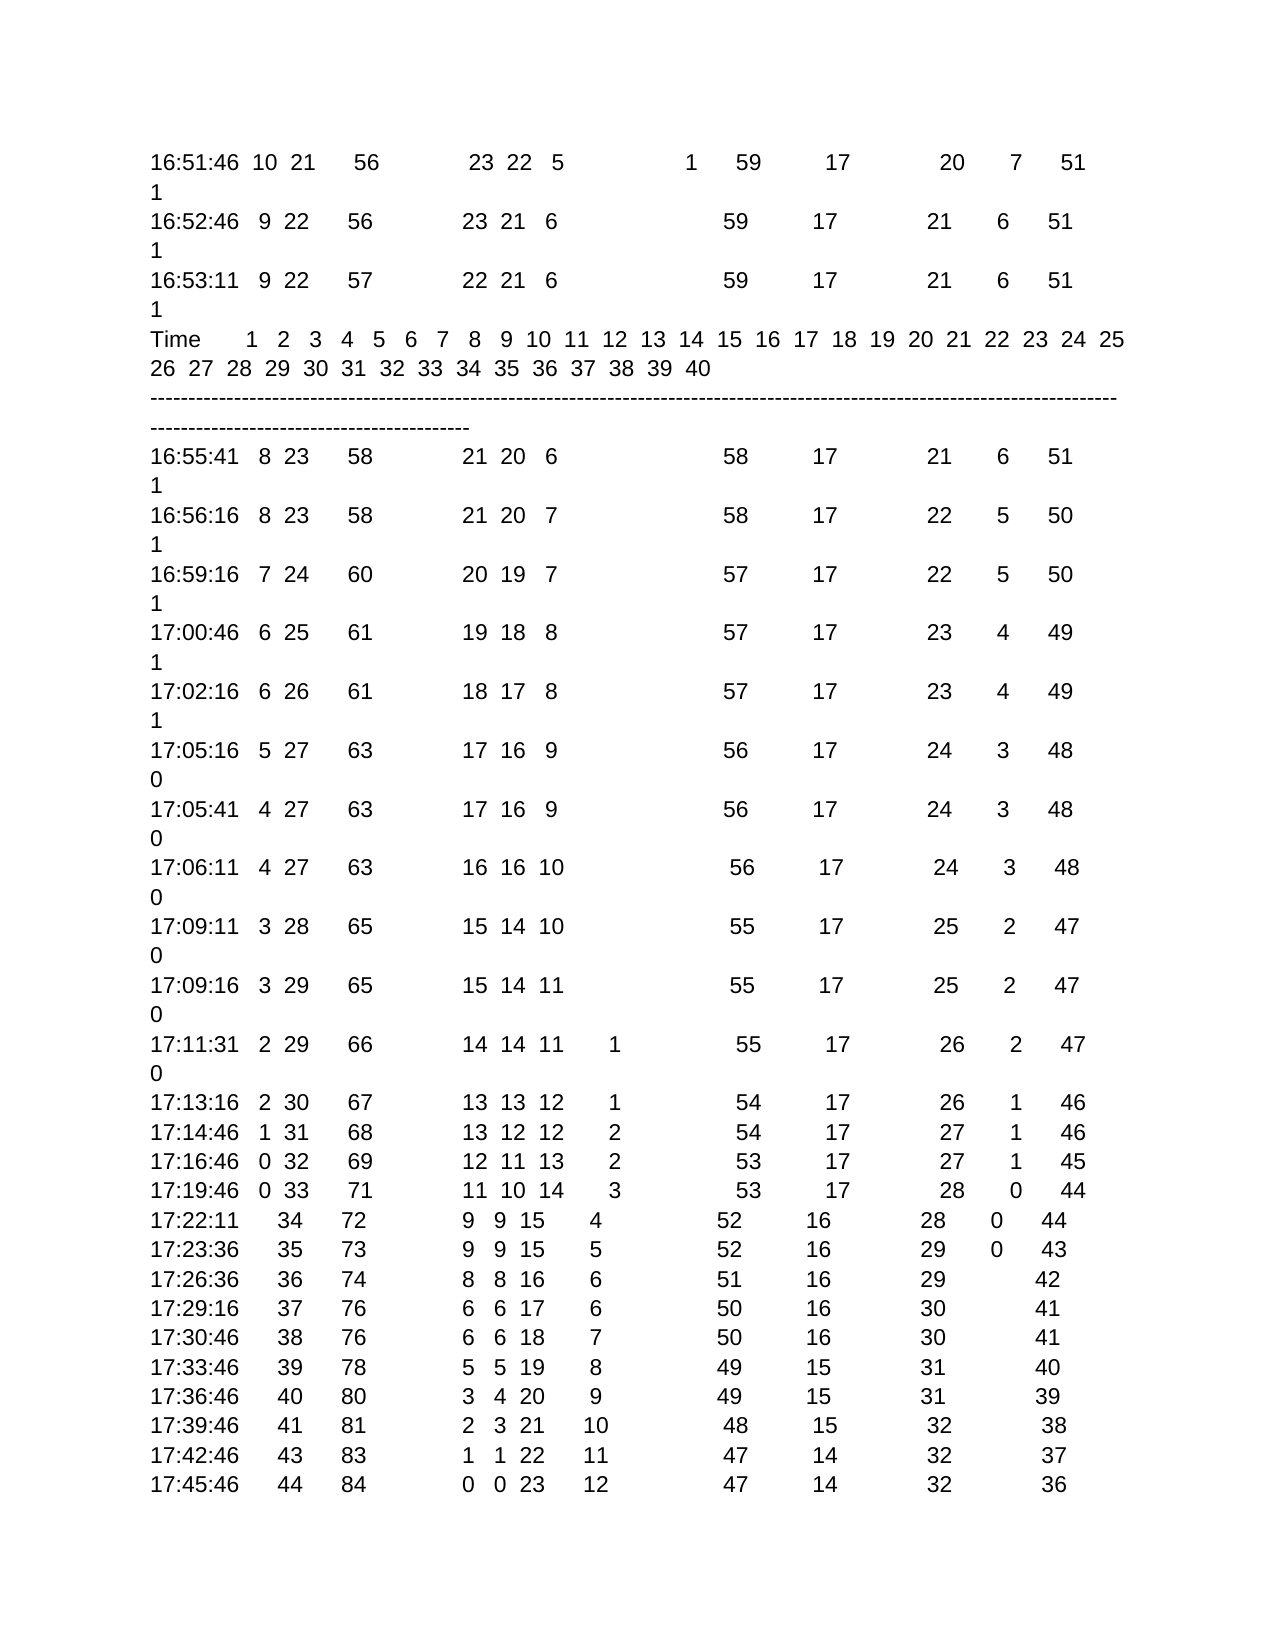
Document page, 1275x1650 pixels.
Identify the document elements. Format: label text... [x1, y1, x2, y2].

text 17:09:16 3 29 65 15 14 11 55 17 25 2 47 0 [150, 972, 1125, 1027]
text 16:52:46 9 22 56 23 21 6 59 17 21 6 51 1 [150, 209, 1125, 264]
text 17:33:46 39 78 5 5 19 8 49 15 31 40 [150, 1354, 1125, 1380]
text 16:59:16 7 24 60 20 19 7 57 17 22 5 50 1 [150, 561, 1125, 616]
text 16:56:16 8 23 58 21 20 7 58 17 22 5 50 1 [150, 502, 1125, 557]
text 17:05:16 5 27 63 17 16 9 56 17 24 3 48 0 [150, 737, 1125, 792]
text 16:53:11 9 22 57 22 21 6 59 17 21 6 51 1 [150, 267, 1125, 322]
text 17:16:46 0 32 69 12 11 13 2 53 17 27 1 45 [150, 1149, 1125, 1174]
text 17:09:11 3 28 65 15 14 10 55 17 25 2 47 0 [150, 914, 1125, 969]
text 17:42:46 43 83 1 1 22 11 47 14 32 37 [150, 1442, 1125, 1468]
text 17:22:11 34 72 9 9 15 4 52 16 28 0 44 [150, 1207, 1125, 1233]
text 17:06:11 4 27 63 16 16 10 56 17 24 3 48 0 [150, 855, 1125, 910]
text 17:36:46 40 80 3 4 20 9 49 15 31 39 [150, 1384, 1125, 1409]
text 17:29:16 37 76 6 6 17 6 50 16 30 41 [150, 1296, 1125, 1321]
text 16:51:46 10 21 56 23 22 5 1 59 17 20 7 51 1 [150, 150, 1125, 205]
text 17:19:46 0 33 71 11 10 14 3 53 17 28 0 44 [150, 1178, 1125, 1204]
text 17:13:16 2 30 67 13 13 12 1 54 17 26 1 46 [150, 1090, 1125, 1116]
text 17:39:46 41 81 2 3 21 10 48 15 32 38 [150, 1413, 1125, 1439]
text 17:11:31 2 29 66 14 14 11 1 55 17 26 2 47 0 [150, 1031, 1125, 1086]
text 17:30:46 38 76 6 6 18 7 50 16 30 41 [150, 1325, 1125, 1351]
text ------------------------------------------------------------------------------------------------------------------------------------------------------------------------- [150, 385, 1125, 440]
text Time 1 2 3 4 5 6 7 8 9 10 11 12 13 14 15 16 17 18 19 20 21 22 23 24 25 26 27 28 29 30 31 32 33 34 35 36 37 38 39 40 [150, 326, 1125, 381]
text 17:23:36 35 73 9 9 15 5 52 16 29 0 43 [150, 1237, 1125, 1262]
text 17:02:16 6 26 61 18 17 8 57 17 23 4 49 1 [150, 679, 1125, 734]
text 17:45:46 44 84 0 0 23 12 47 14 32 36 [150, 1472, 1125, 1497]
text 16:55:41 8 23 58 21 20 6 58 17 21 6 51 1 [150, 444, 1125, 499]
text 17:05:41 4 27 63 17 16 9 56 17 24 3 48 0 [150, 796, 1125, 851]
text 17:26:36 36 74 8 8 16 6 51 16 29 42 [150, 1266, 1125, 1292]
text 17:00:46 6 25 61 19 18 8 57 17 23 4 49 1 [150, 620, 1125, 675]
text 17:14:46 1 31 68 13 12 12 2 54 17 27 1 46 [150, 1119, 1125, 1145]
